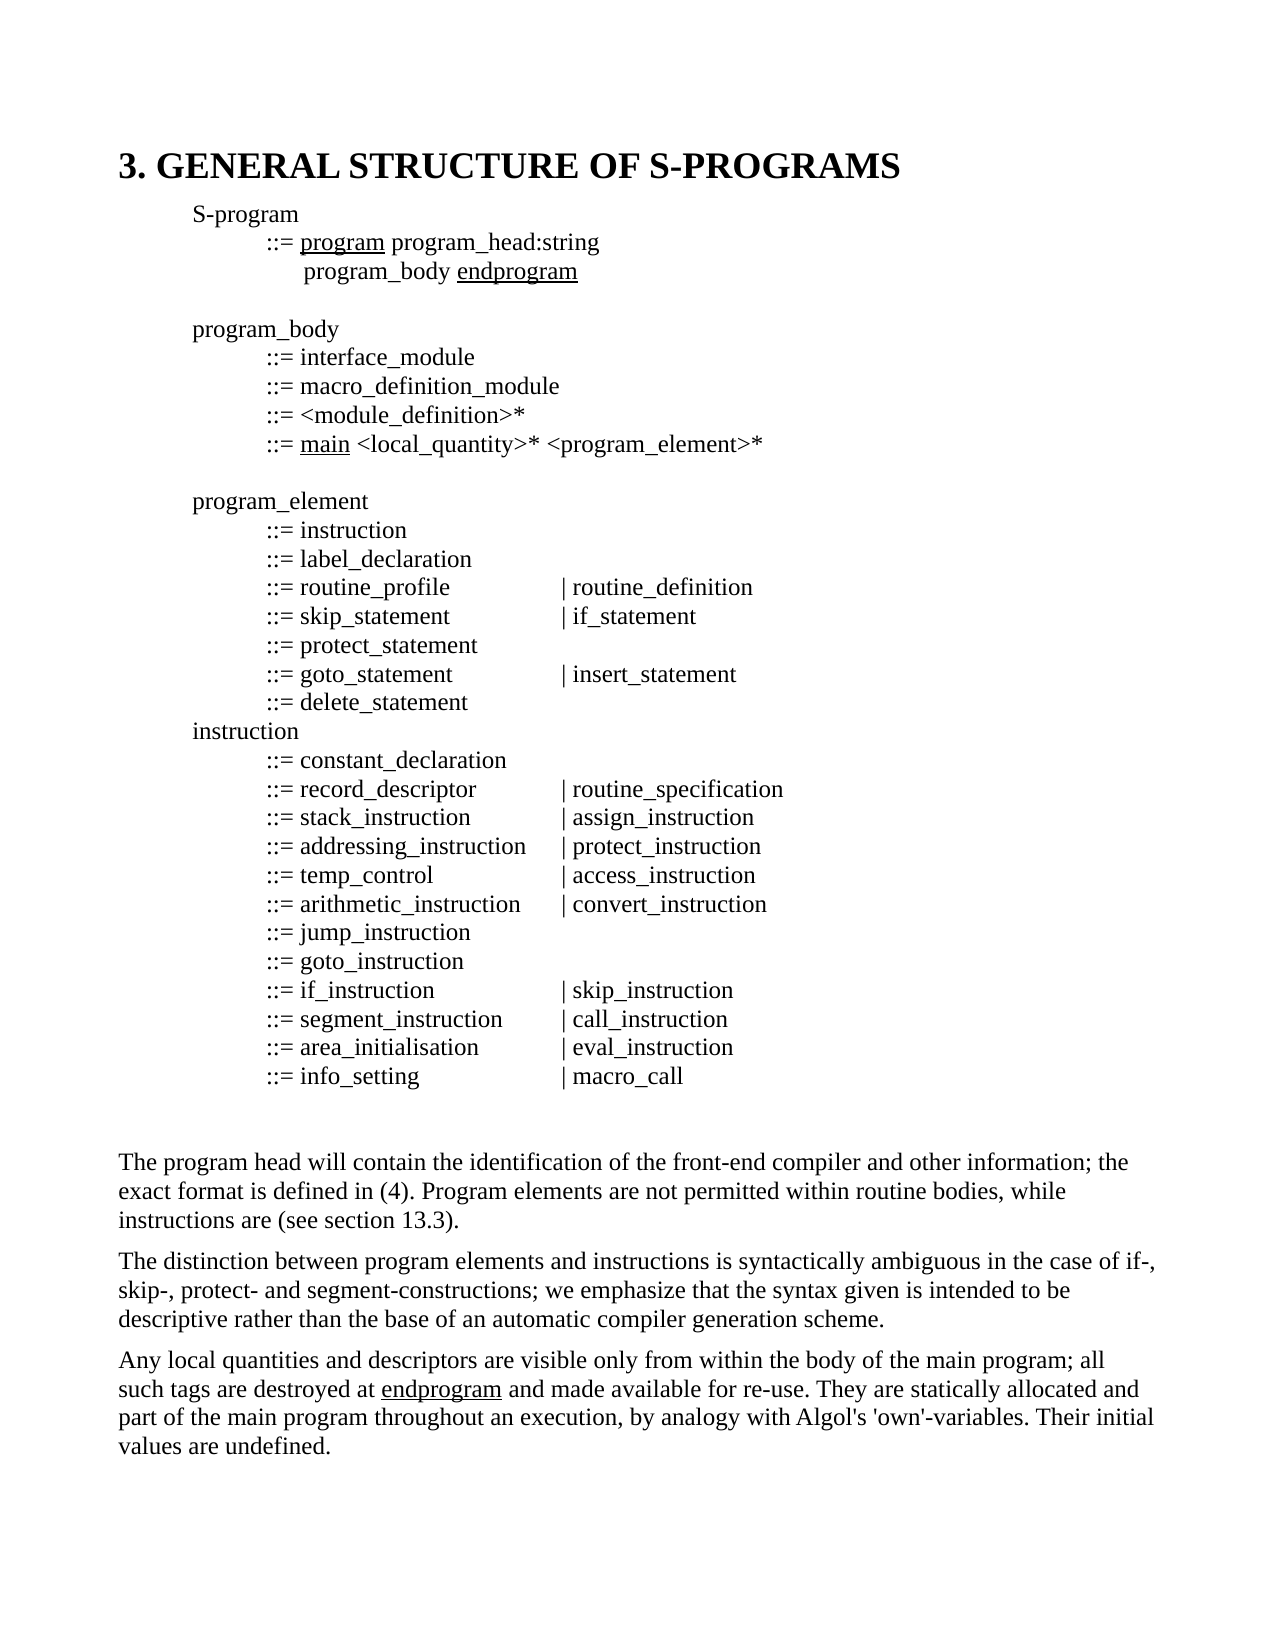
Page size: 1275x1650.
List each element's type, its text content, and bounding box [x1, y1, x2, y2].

text ::= jump_instruction [118, 917, 1157, 946]
text ::= temp_control | access_instruction [118, 860, 1157, 889]
text ::= main <local_quantity>* <program_element>* [118, 429, 1157, 457]
text ::= <module_definition>* [118, 400, 1157, 429]
text ::= record_descriptor | routine_specification [118, 774, 1157, 802]
text ::= delete_statement [118, 687, 1157, 716]
text ::= if_instruction | skip_instruction [118, 975, 1157, 1004]
text program_element [118, 457, 1157, 515]
text Any local quantities and descriptors are visible only from within the body of the main program; all such tags are destroyed at endprogram and made available for re-use. They are statically allocated and part of the main program throughout an execution, by analogy with Algol's 'own'-variables. Their initial values are undefined. [118, 1345, 1157, 1460]
text S-program [118, 199, 1157, 227]
text ::= instruction [118, 515, 1157, 544]
text ::= macro_definition_module [118, 371, 1157, 400]
text ::= stack_instruction | assign_instruction [118, 802, 1157, 831]
text ::= routine_profile | routine_definition [118, 572, 1157, 601]
text ::= addressing_instruction | protect_instruction [118, 831, 1157, 860]
text program_body [118, 314, 1157, 342]
subtitle 3. GENERAL STRUCTURE OF S-PROGRAMS [118, 143, 1157, 186]
text program_body endprogram [118, 256, 1157, 285]
text instruction [118, 716, 1157, 745]
text ::= goto_statement | insert_statement [118, 659, 1157, 687]
text ::= info_setting | macro_call [118, 1061, 1157, 1090]
text ::= skip_statement | if_statement [118, 601, 1157, 630]
text The program head will contain the identification of the front-end compiler and other information; the exact format is defined in (4). Program elements are not permitted within routine bodies, while instructions are (see section 13.3). [118, 1147, 1157, 1234]
text ::= arithmetic_instruction | convert_instruction [118, 889, 1157, 917]
text ::= program program_head:string [118, 227, 1157, 256]
text ::= label_declaration [118, 544, 1157, 572]
text ::= protect_statement [118, 630, 1157, 659]
text ::= area_initialisation | eval_instruction [118, 1032, 1157, 1061]
text ::= goto_instruction [118, 946, 1157, 975]
text ::= constant_declaration [118, 745, 1157, 774]
text The distinction between program elements and instructions is syntactically ambiguous in the case of if-, skip-, protect- and segment-constructions; we emphasize that the syntax given is intended to be descriptive rather than the base of an automatic compiler generation scheme. [118, 1246, 1157, 1332]
text ::= segment_instruction | call_instruction [118, 1004, 1157, 1032]
text ::= interface_module [118, 342, 1157, 371]
